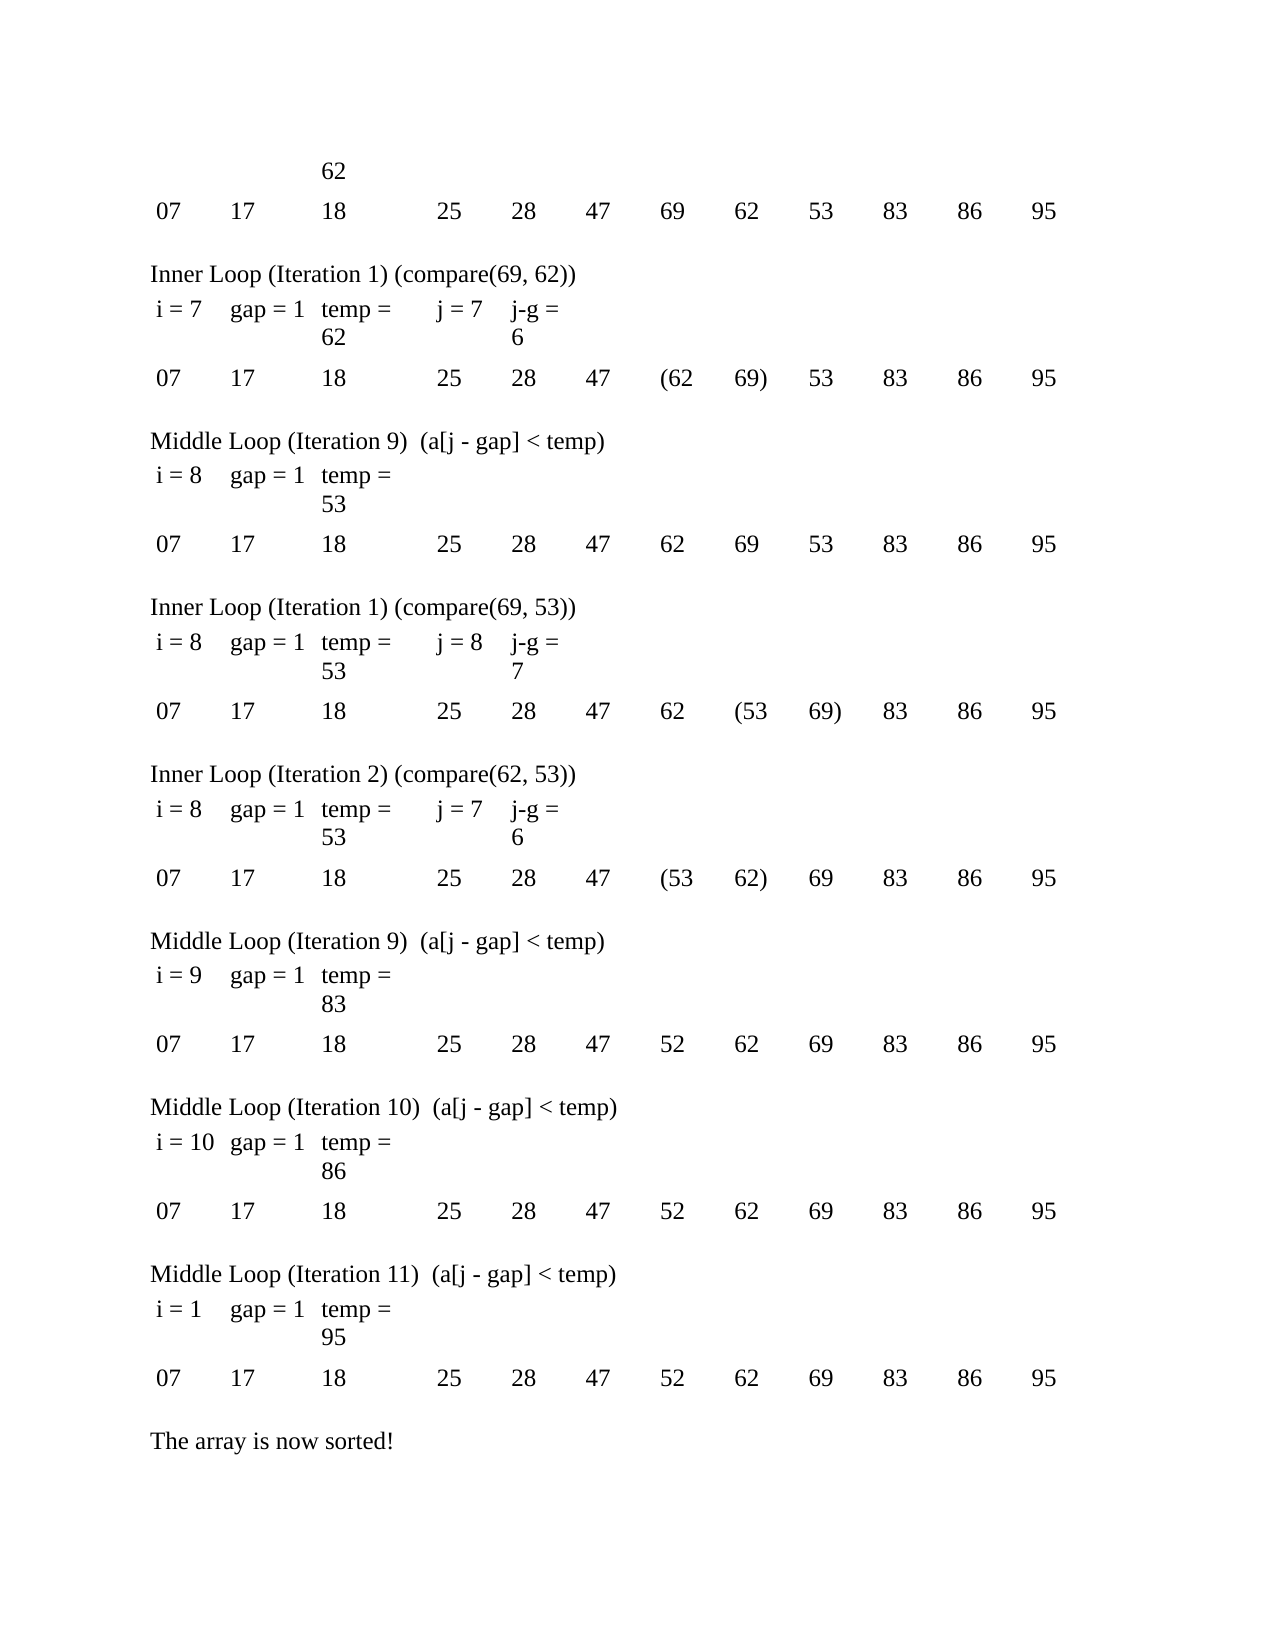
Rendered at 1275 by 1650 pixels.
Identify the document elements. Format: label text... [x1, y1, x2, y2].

table_header temp = 62 [315, 288, 431, 357]
table_cell 62 [654, 524, 728, 564]
table_cell 53 [803, 524, 877, 564]
table_header [877, 288, 951, 357]
table_header [1026, 788, 1125, 857]
table_cell 25 [431, 524, 505, 564]
table_header [877, 455, 951, 523]
table_cell 62 [728, 1357, 803, 1397]
table_cell 25 [431, 690, 505, 730]
table_cell 25 [431, 1357, 505, 1397]
table_cell 69 [803, 1190, 877, 1230]
table_header [877, 1288, 951, 1357]
table_cell 69) [803, 690, 877, 730]
table_header gap = 1 [224, 1121, 315, 1190]
table_header j = 8 [431, 621, 505, 690]
table_header [951, 621, 1026, 690]
table_header 62 [315, 150, 431, 190]
table_cell 83 [877, 524, 951, 564]
table_cell 83 [877, 190, 951, 230]
table_cell 17 [224, 357, 315, 397]
table_cell 52 [654, 1190, 728, 1230]
table_cell 86 [951, 1190, 1026, 1230]
table_header [803, 621, 877, 690]
table_cell 62 [728, 1190, 803, 1230]
text Middle Loop (Iteration 9) (a[j - gap] < temp) [150, 926, 1125, 954]
table_cell 83 [877, 1024, 951, 1064]
table_cell 18 [315, 1357, 431, 1397]
table_cell 83 [877, 690, 951, 730]
table_cell 17 [224, 690, 315, 730]
table_cell 47 [580, 190, 654, 230]
table_cell 17 [224, 1357, 315, 1397]
table_header [803, 788, 877, 857]
table_header [654, 1121, 728, 1190]
table_cell 83 [877, 357, 951, 397]
table_cell 83 [877, 1357, 951, 1397]
table_cell 18 [315, 524, 431, 564]
table_cell 25 [431, 1024, 505, 1064]
table_cell 07 [150, 1024, 224, 1064]
table_header [580, 621, 654, 690]
table_header [728, 1288, 803, 1357]
table_header [803, 288, 877, 357]
table_header [1026, 955, 1125, 1023]
table_header [1026, 1288, 1125, 1357]
table_cell 95 [1026, 1024, 1125, 1064]
table_cell 25 [431, 1190, 505, 1230]
table_cell 17 [224, 857, 315, 897]
table_header temp = 83 [315, 955, 431, 1023]
table_header [654, 455, 728, 523]
table_header j = 7 [431, 788, 505, 857]
table_cell 86 [951, 190, 1026, 230]
table_cell 17 [224, 524, 315, 564]
table_header gap = 1 [224, 288, 315, 357]
table_cell 47 [580, 690, 654, 730]
table_cell 25 [431, 190, 505, 230]
table_header [654, 955, 728, 1023]
table_cell 17 [224, 1024, 315, 1064]
table_header j = 7 [431, 288, 505, 357]
table_header temp = 95 [315, 1288, 431, 1357]
table_cell 18 [315, 690, 431, 730]
table_header [431, 455, 505, 523]
table_header [580, 1121, 654, 1190]
table_header temp = 53 [315, 455, 431, 523]
table_header [728, 1121, 803, 1190]
table_header [580, 455, 654, 523]
table_cell 69 [728, 524, 803, 564]
table_cell 86 [951, 1357, 1026, 1397]
table_header [580, 955, 654, 1023]
table_cell 86 [951, 690, 1026, 730]
table_header [951, 955, 1026, 1023]
table_header [877, 788, 951, 857]
table_header [505, 1121, 579, 1190]
table_cell 47 [580, 1024, 654, 1064]
table_cell 69 [654, 190, 728, 230]
table_cell 52 [654, 1024, 728, 1064]
table_header [803, 955, 877, 1023]
table_cell 47 [580, 1190, 654, 1230]
table_header [728, 955, 803, 1023]
table_cell 17 [224, 1190, 315, 1230]
table_header [150, 150, 224, 190]
table_cell 47 [580, 857, 654, 897]
table_cell 07 [150, 524, 224, 564]
table_header [580, 150, 654, 190]
table_header i = 1 [150, 1288, 224, 1357]
table_header [951, 788, 1026, 857]
table_cell (53 [654, 857, 728, 897]
table_header [1026, 288, 1125, 357]
table_cell 28 [505, 1024, 579, 1064]
table_header temp = 86 [315, 1121, 431, 1190]
table_header i = 10 [150, 1121, 224, 1190]
table_cell 69 [803, 1024, 877, 1064]
table_header [951, 1288, 1026, 1357]
table_header [224, 150, 315, 190]
table_header [654, 1288, 728, 1357]
table_header gap = 1 [224, 955, 315, 1023]
table_cell 18 [315, 357, 431, 397]
table_header gap = 1 [224, 621, 315, 690]
table_header gap = 1 [224, 455, 315, 523]
table_cell (62 [654, 357, 728, 397]
table_header [505, 455, 579, 523]
table_cell 07 [150, 357, 224, 397]
table_header [728, 150, 803, 190]
table_cell 07 [150, 1190, 224, 1230]
table_cell 86 [951, 524, 1026, 564]
table_cell 47 [580, 1357, 654, 1397]
table_cell 28 [505, 357, 579, 397]
table_header i = 8 [150, 455, 224, 523]
table_cell 86 [951, 857, 1026, 897]
table_cell 28 [505, 524, 579, 564]
table_cell 28 [505, 190, 579, 230]
table_cell 62 [654, 690, 728, 730]
table_cell 28 [505, 690, 579, 730]
table_cell 07 [150, 190, 224, 230]
table_cell 25 [431, 357, 505, 397]
text Middle Loop (Iteration 11) (a[j - gap] < temp) [150, 1259, 1125, 1288]
table_header [505, 150, 579, 190]
table_cell 95 [1026, 1190, 1125, 1230]
table_header [505, 1288, 579, 1357]
table_cell 69 [803, 857, 877, 897]
table_header [803, 1121, 877, 1190]
table_header [728, 455, 803, 523]
table_cell 69 [803, 1357, 877, 1397]
table_header [654, 621, 728, 690]
table_header [877, 1121, 951, 1190]
table_header [1026, 150, 1125, 190]
table_header [803, 150, 877, 190]
table_header [728, 288, 803, 357]
text Inner Loop (Iteration 1) (compare(69, 53)) [150, 592, 1125, 621]
table_cell 28 [505, 1357, 579, 1397]
table_cell 07 [150, 857, 224, 897]
table_cell 83 [877, 1190, 951, 1230]
table_header [728, 621, 803, 690]
table_header temp = 53 [315, 788, 431, 857]
table_header [505, 955, 579, 1023]
table_header i = 7 [150, 288, 224, 357]
text Inner Loop (Iteration 1) (compare(69, 62)) [150, 259, 1125, 288]
table_header [1026, 1121, 1125, 1190]
table_cell 07 [150, 690, 224, 730]
text Inner Loop (Iteration 2) (compare(62, 53)) [150, 759, 1125, 788]
table_cell 28 [505, 1190, 579, 1230]
table_header [951, 288, 1026, 357]
table_header [654, 288, 728, 357]
table_cell 95 [1026, 524, 1125, 564]
table_header j-g = 6 [505, 288, 579, 357]
table_header [803, 455, 877, 523]
table_cell 53 [803, 357, 877, 397]
table_header [431, 150, 505, 190]
table_cell 95 [1026, 857, 1125, 897]
table_cell 86 [951, 1024, 1026, 1064]
table_cell 62 [728, 190, 803, 230]
table_cell 52 [654, 1357, 728, 1397]
text Middle Loop (Iteration 9) (a[j - gap] < temp) [150, 426, 1125, 454]
table_header [877, 621, 951, 690]
table_header [877, 955, 951, 1023]
table_header [877, 150, 951, 190]
table_cell 28 [505, 857, 579, 897]
table_cell 07 [150, 1357, 224, 1397]
table_cell 18 [315, 1190, 431, 1230]
table_header [431, 1288, 505, 1357]
table_cell 83 [877, 857, 951, 897]
table_header [580, 788, 654, 857]
table_cell 95 [1026, 1357, 1125, 1397]
table_cell 95 [1026, 357, 1125, 397]
table_header [580, 1288, 654, 1357]
table_header gap = 1 [224, 1288, 315, 1357]
table_header [951, 455, 1026, 523]
table_header [728, 788, 803, 857]
table_header [951, 1121, 1026, 1190]
table_header j-g = 6 [505, 788, 579, 857]
table_cell 95 [1026, 190, 1125, 230]
table_header temp = 53 [315, 621, 431, 690]
table_cell 86 [951, 357, 1026, 397]
table_header [431, 955, 505, 1023]
table_cell 53 [803, 190, 877, 230]
table_cell (53 [728, 690, 803, 730]
table_header gap = 1 [224, 788, 315, 857]
table_header [803, 1288, 877, 1357]
text The array is now sorted! [150, 1426, 1125, 1454]
text Middle Loop (Iteration 10) (a[j - gap] < temp) [150, 1092, 1125, 1121]
table_cell 25 [431, 857, 505, 897]
table_header [580, 288, 654, 357]
table_cell 69) [728, 357, 803, 397]
table_cell 47 [580, 524, 654, 564]
table_header i = 8 [150, 788, 224, 857]
table_header i = 9 [150, 955, 224, 1023]
table_header i = 8 [150, 621, 224, 690]
table_header [1026, 621, 1125, 690]
table_header [951, 150, 1026, 190]
table_cell 62 [728, 1024, 803, 1064]
table_header [431, 1121, 505, 1190]
table_header j-g = 7 [505, 621, 579, 690]
table_cell 47 [580, 357, 654, 397]
table_cell 62) [728, 857, 803, 897]
table_header [1026, 455, 1125, 523]
table_cell 18 [315, 190, 431, 230]
table_header [654, 150, 728, 190]
table_cell 17 [224, 190, 315, 230]
table_cell 18 [315, 857, 431, 897]
table_cell 95 [1026, 690, 1125, 730]
table_header [654, 788, 728, 857]
table_cell 18 [315, 1024, 431, 1064]
